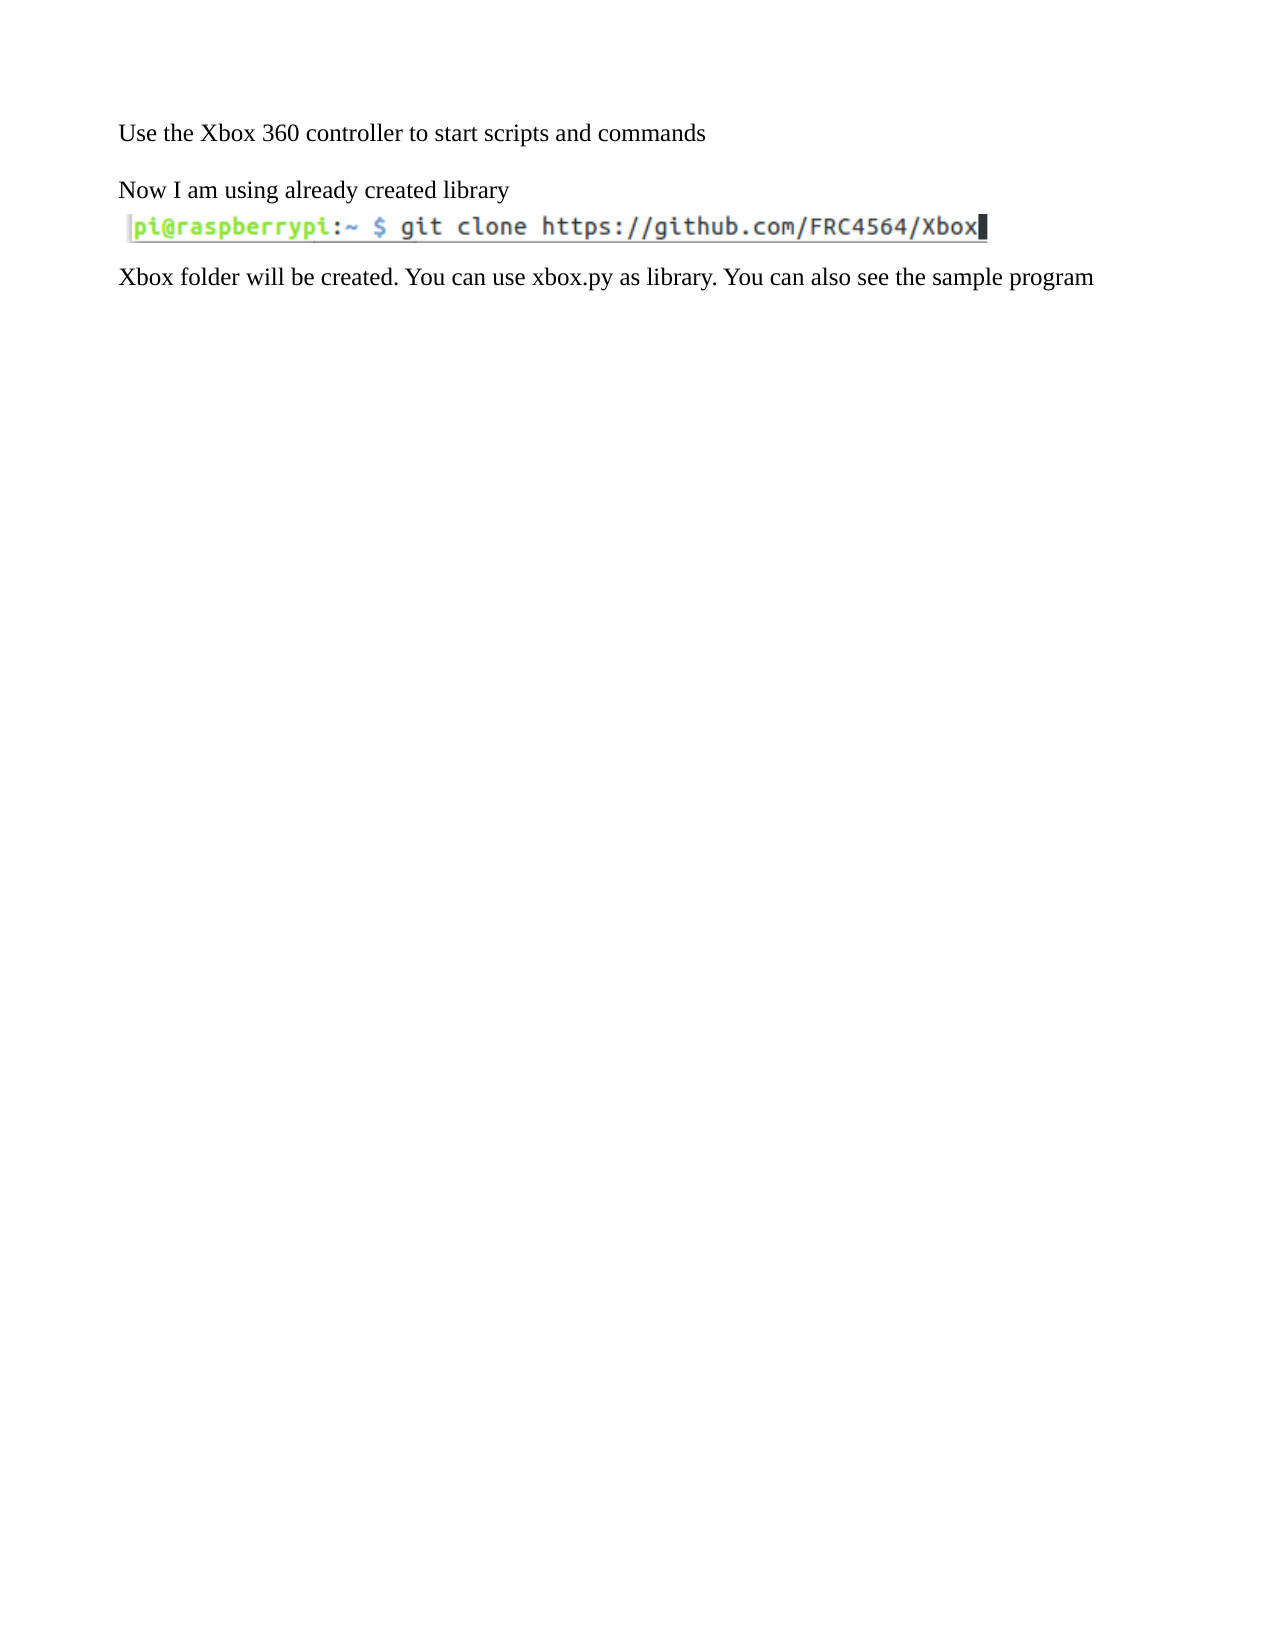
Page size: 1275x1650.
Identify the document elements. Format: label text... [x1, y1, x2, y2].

text Use the Xbox 360 controller to start scripts and commands [118, 118, 1157, 147]
picture [126, 214, 988, 243]
text Xbox folder will be created. You can use xbox.py as library. You can also see the sample program [118, 262, 1157, 291]
text Now I am using already created library [118, 176, 1157, 204]
